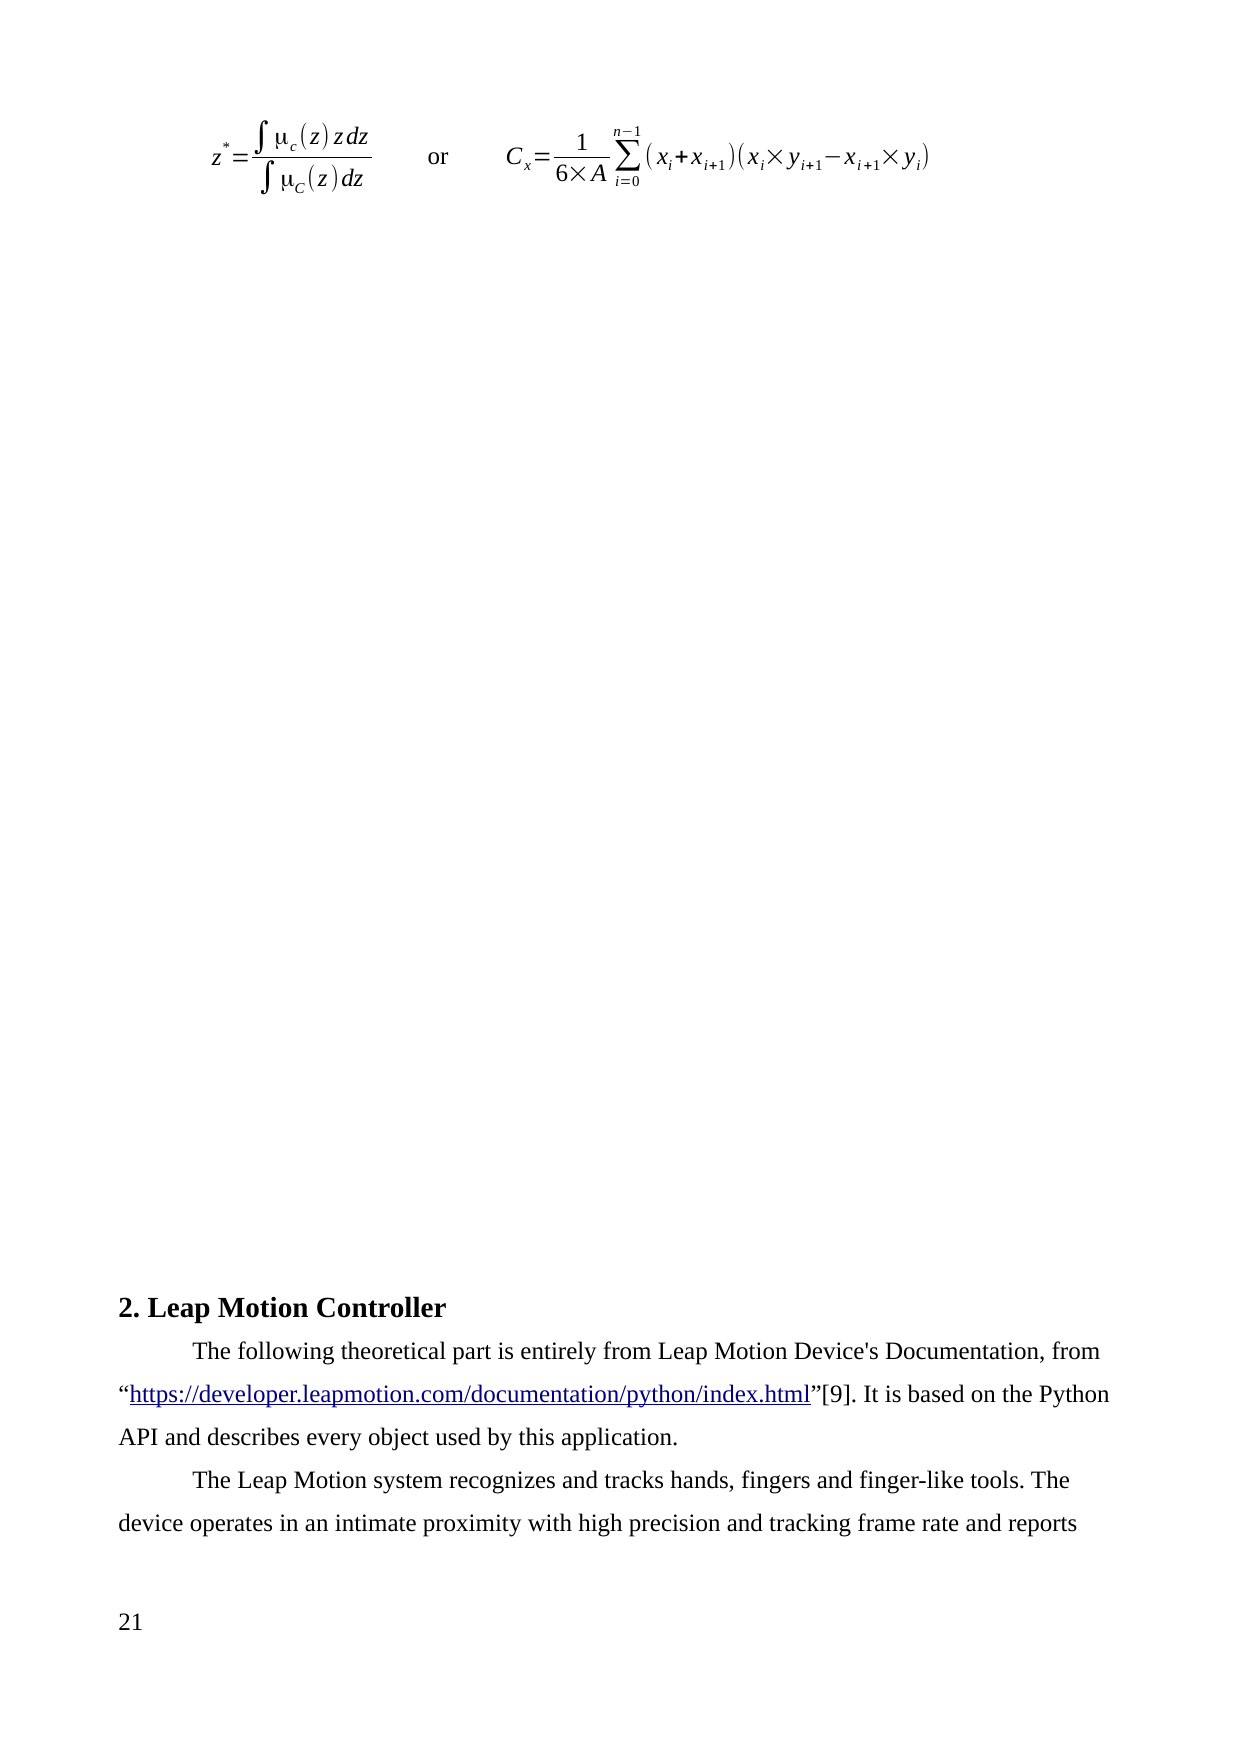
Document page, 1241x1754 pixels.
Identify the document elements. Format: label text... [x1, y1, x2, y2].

text or [118, 118, 1122, 197]
text The following theoretical part is entirely from Leap Motion Device's Documentation, from “https://developer.leapmotion.com/documentation/python/index.html”[9]. It is based on the Python API and describes every object used by this application. [118, 1336, 1122, 1451]
subtitle 2. Leap Motion Controller [118, 1290, 1122, 1323]
text The Leap Motion system recognizes and tracks hands, fingers and finger-like tools. The device operates in an intimate proximity with high precision and tracking frame rate and reports [118, 1465, 1122, 1537]
